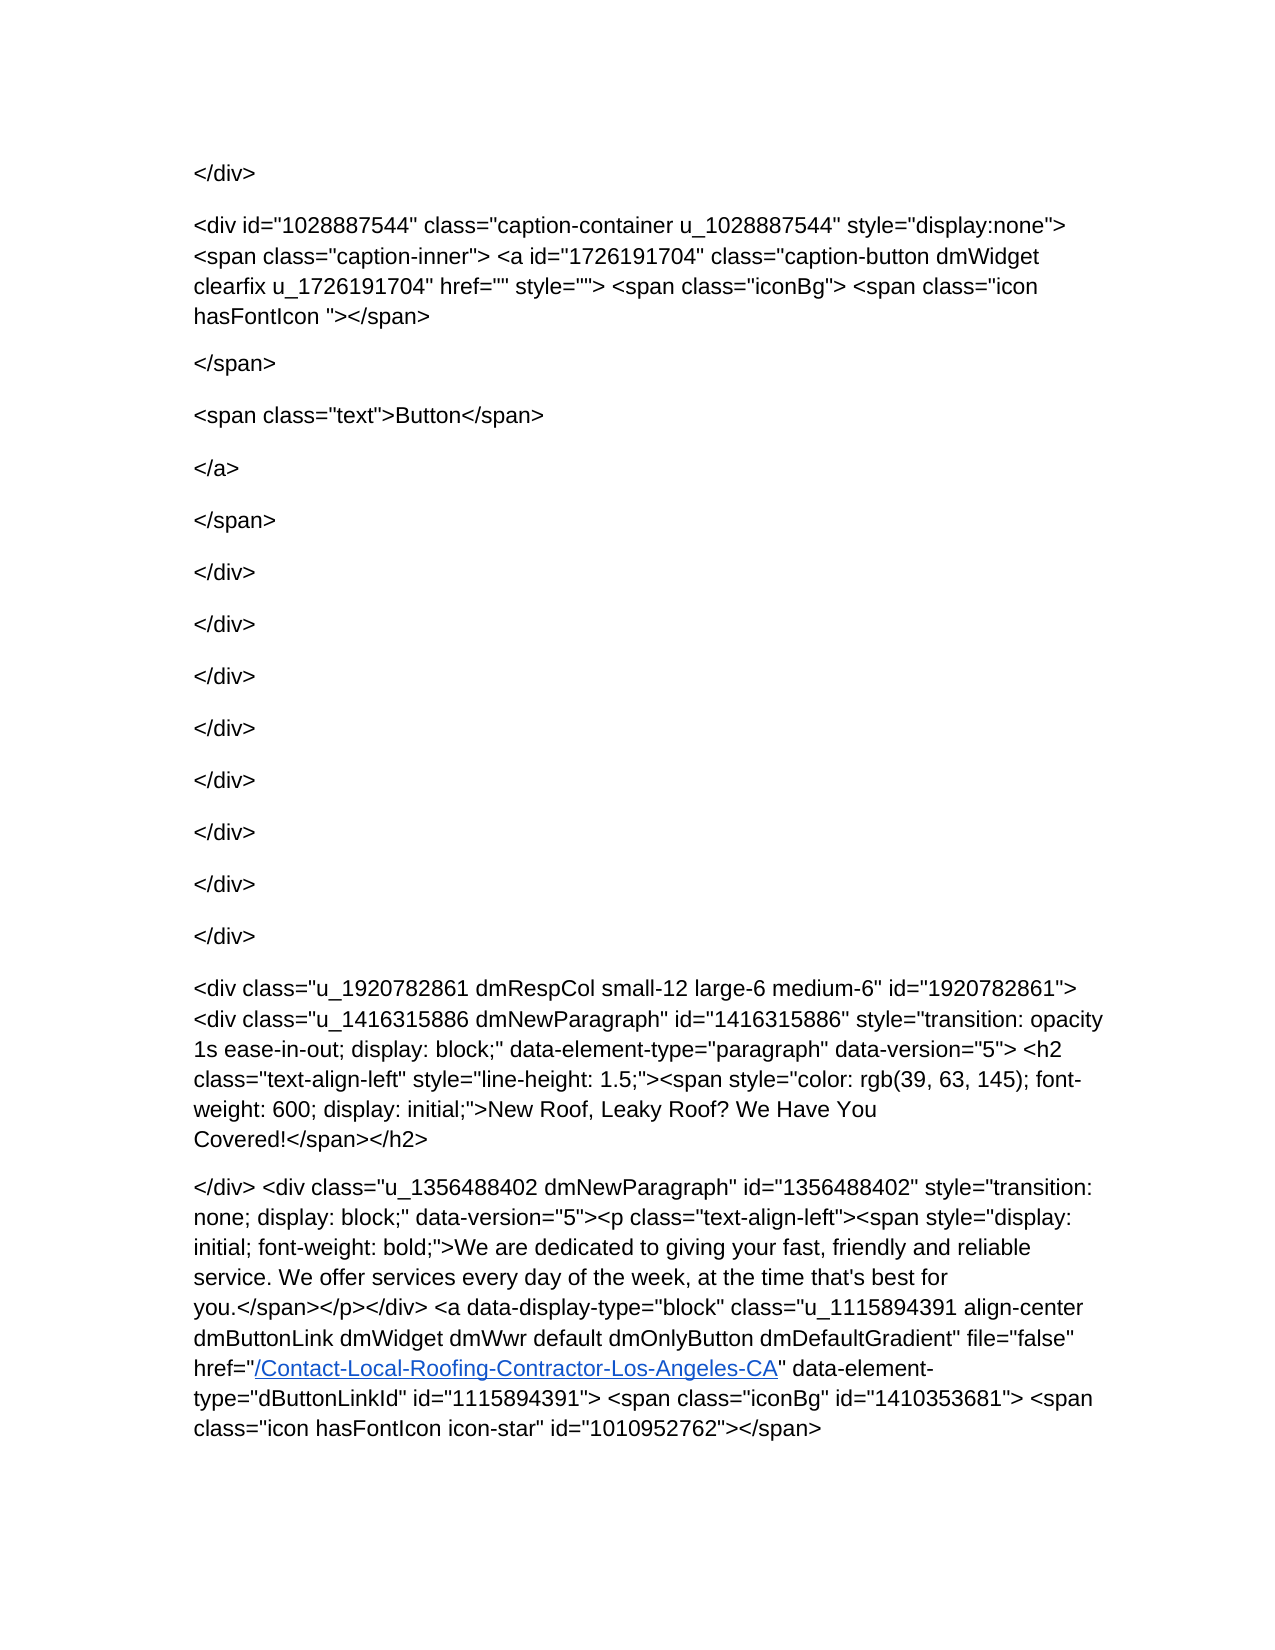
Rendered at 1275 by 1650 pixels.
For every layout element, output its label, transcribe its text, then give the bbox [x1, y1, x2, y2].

table_cell [150, 861, 183, 913]
table_cell <span class="text">Button</span> [183, 392, 1125, 444]
table_cell </div> <div class="u_1356488402 dmNewParagraph" id="1356488402" style="transition: none; display: block;" data-version="5"><p class="text-align-left"><span style="display: initial; font-weight: bold;">We are dedicated to giving your fast, friendly and reliable service. We offer services every day of the week, at the time that's best for you.</span></p></div> <a data-display-type="block" class="u_1115894391 align-center dmButtonLink dmWidget dmWwr default dmOnlyButton dmDefaultGradient" file="false" href="/Contact-Local-Roofing-Contractor-Los-Angeles-CA" data-element-type="dButtonLinkId" id="1115894391"> <span class="iconBg" id="1410353681"> <span class="icon hasFontIcon icon-star" id="1010952762"></span> [183, 1163, 1125, 1452]
table_cell </div> [183, 150, 1125, 202]
table_cell [150, 809, 183, 861]
table_cell </div> [183, 653, 1125, 704]
table_cell [150, 1163, 183, 1452]
table_cell </a> [183, 444, 1125, 496]
table_cell </div> [183, 548, 1125, 600]
table_cell <div id="1028887544" class="caption-container u_1028887544" style="display:none"> <span class="caption-inner"> <a id="1726191704" class="caption-button dmWidget clearfix u_1726191704" href="" style=""> <span class="iconBg"> <span class="icon hasFontIcon "></span> [183, 202, 1125, 340]
table_cell [150, 705, 183, 757]
table_cell [150, 444, 183, 496]
table_cell [150, 496, 183, 548]
table_cell [150, 548, 183, 600]
table_cell </div> [183, 705, 1125, 757]
table_cell [150, 202, 183, 340]
table_cell </span> [183, 496, 1125, 548]
table_cell [150, 392, 183, 444]
table_cell [150, 340, 183, 392]
table_cell [150, 150, 183, 202]
table_cell </span> [183, 340, 1125, 392]
table_cell [150, 913, 183, 965]
table_cell </div> [183, 757, 1125, 809]
table_cell [150, 600, 183, 652]
table_cell [150, 757, 183, 809]
table_cell </div> [183, 913, 1125, 965]
table_cell </div> [183, 861, 1125, 913]
table_cell <div class="u_1920782861 dmRespCol small-12 large-6 medium-6" id="1920782861"> <div class="u_1416315886 dmNewParagraph" id="1416315886" style="transition: opacity 1s ease-in-out; display: block;" data-element-type="paragraph" data-version="5"> <h2 class="text-align-left" style="line-height: 1.5;"><span style="color: rgb(39, 63, 145); font-weight: 600; display: initial;">New Roof, Leaky Roof? We Have You Covered!</span></h2> [183, 965, 1125, 1163]
table_cell [150, 653, 183, 704]
table_cell [150, 965, 183, 1163]
table_cell </div> [183, 809, 1125, 861]
table_cell </div> [183, 600, 1125, 652]
